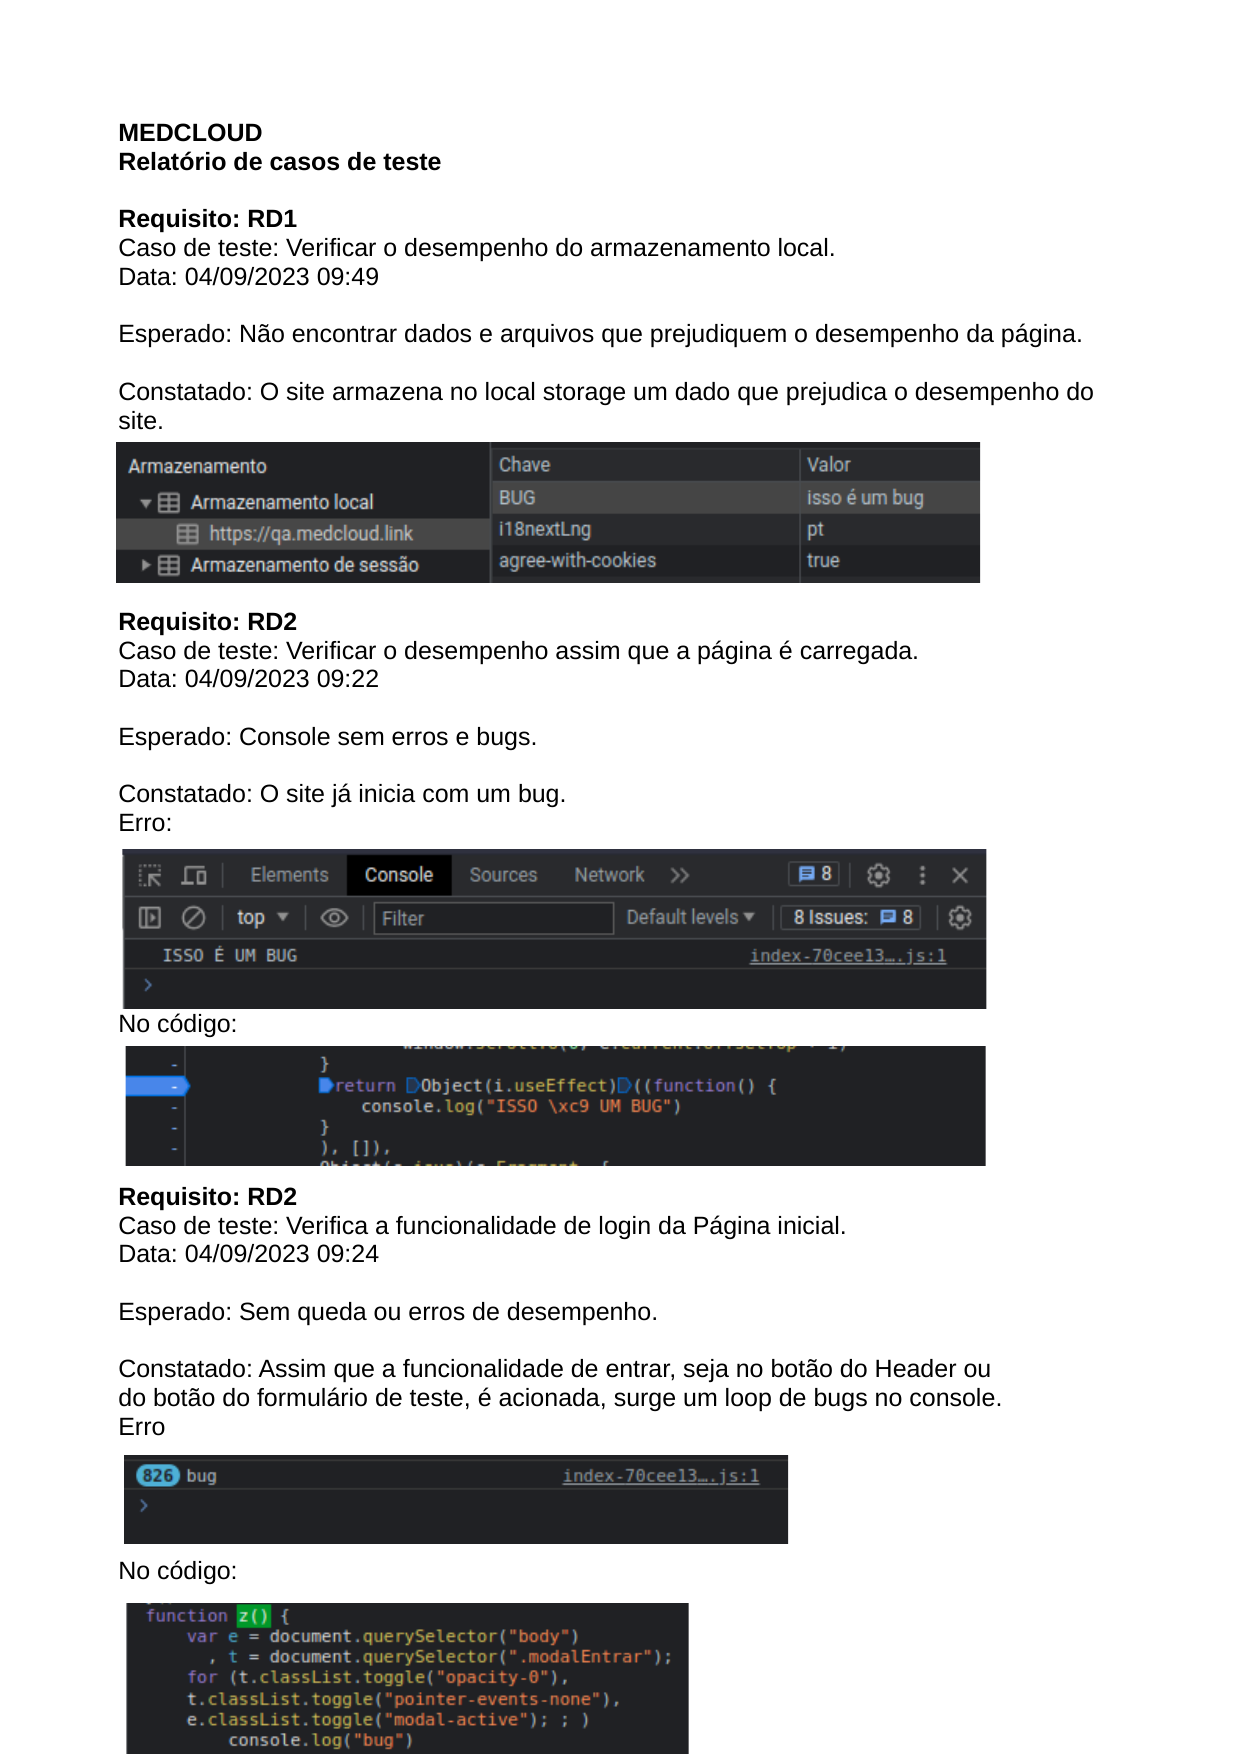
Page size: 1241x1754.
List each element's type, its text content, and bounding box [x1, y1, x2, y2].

text No código: [118, 1009, 1122, 1067]
text do botão do formulário de teste, é acionada, surge um loop de bugs no console. [118, 1383, 1122, 1412]
picture [122, 849, 987, 1009]
text Caso de teste: Verificar o desempenho assim que a página é carregada. [118, 636, 1122, 664]
text Requisito: RD2 [118, 607, 1122, 636]
text Data: 04/09/2023 09:24 [118, 1239, 1122, 1297]
text Esperado: Não encontrar dados e arquivos que prejudiquem o desempenho da página. Constatado: O site armazena no local storage um dado que prejudica o desempenho do site. [118, 319, 1122, 434]
text Requisito: RD1 [118, 204, 1122, 233]
text Erro [118, 1412, 1122, 1556]
text No código: [118, 1556, 1122, 1584]
text MEDCLOUD Relatório de casos de teste [118, 118, 1122, 176]
text Esperado: Sem queda ou erros de desempenho. Constatado: Assim que a funcionalidade de entrar, seja no botão do Header ou [118, 1297, 1122, 1383]
text Requisito: RD2 [118, 1182, 1122, 1211]
text Caso de teste: Verificar o desempenho do armazenamento local. [118, 233, 1122, 262]
text Caso de teste: Verifica a funcionalidade de login da Página inicial. [118, 1211, 1122, 1239]
picture [126, 1603, 689, 1754]
text Erro: [118, 808, 1122, 837]
picture [124, 1455, 789, 1544]
text Esperado: Console sem erros e bugs. Constatado: O site já inicia com um bug. [118, 722, 1122, 808]
text Data: 04/09/2023 09:22 [118, 664, 1122, 722]
text Data: 04/09/2023 09:49 [118, 262, 1122, 319]
picture [116, 442, 981, 583]
picture [125, 1046, 986, 1166]
